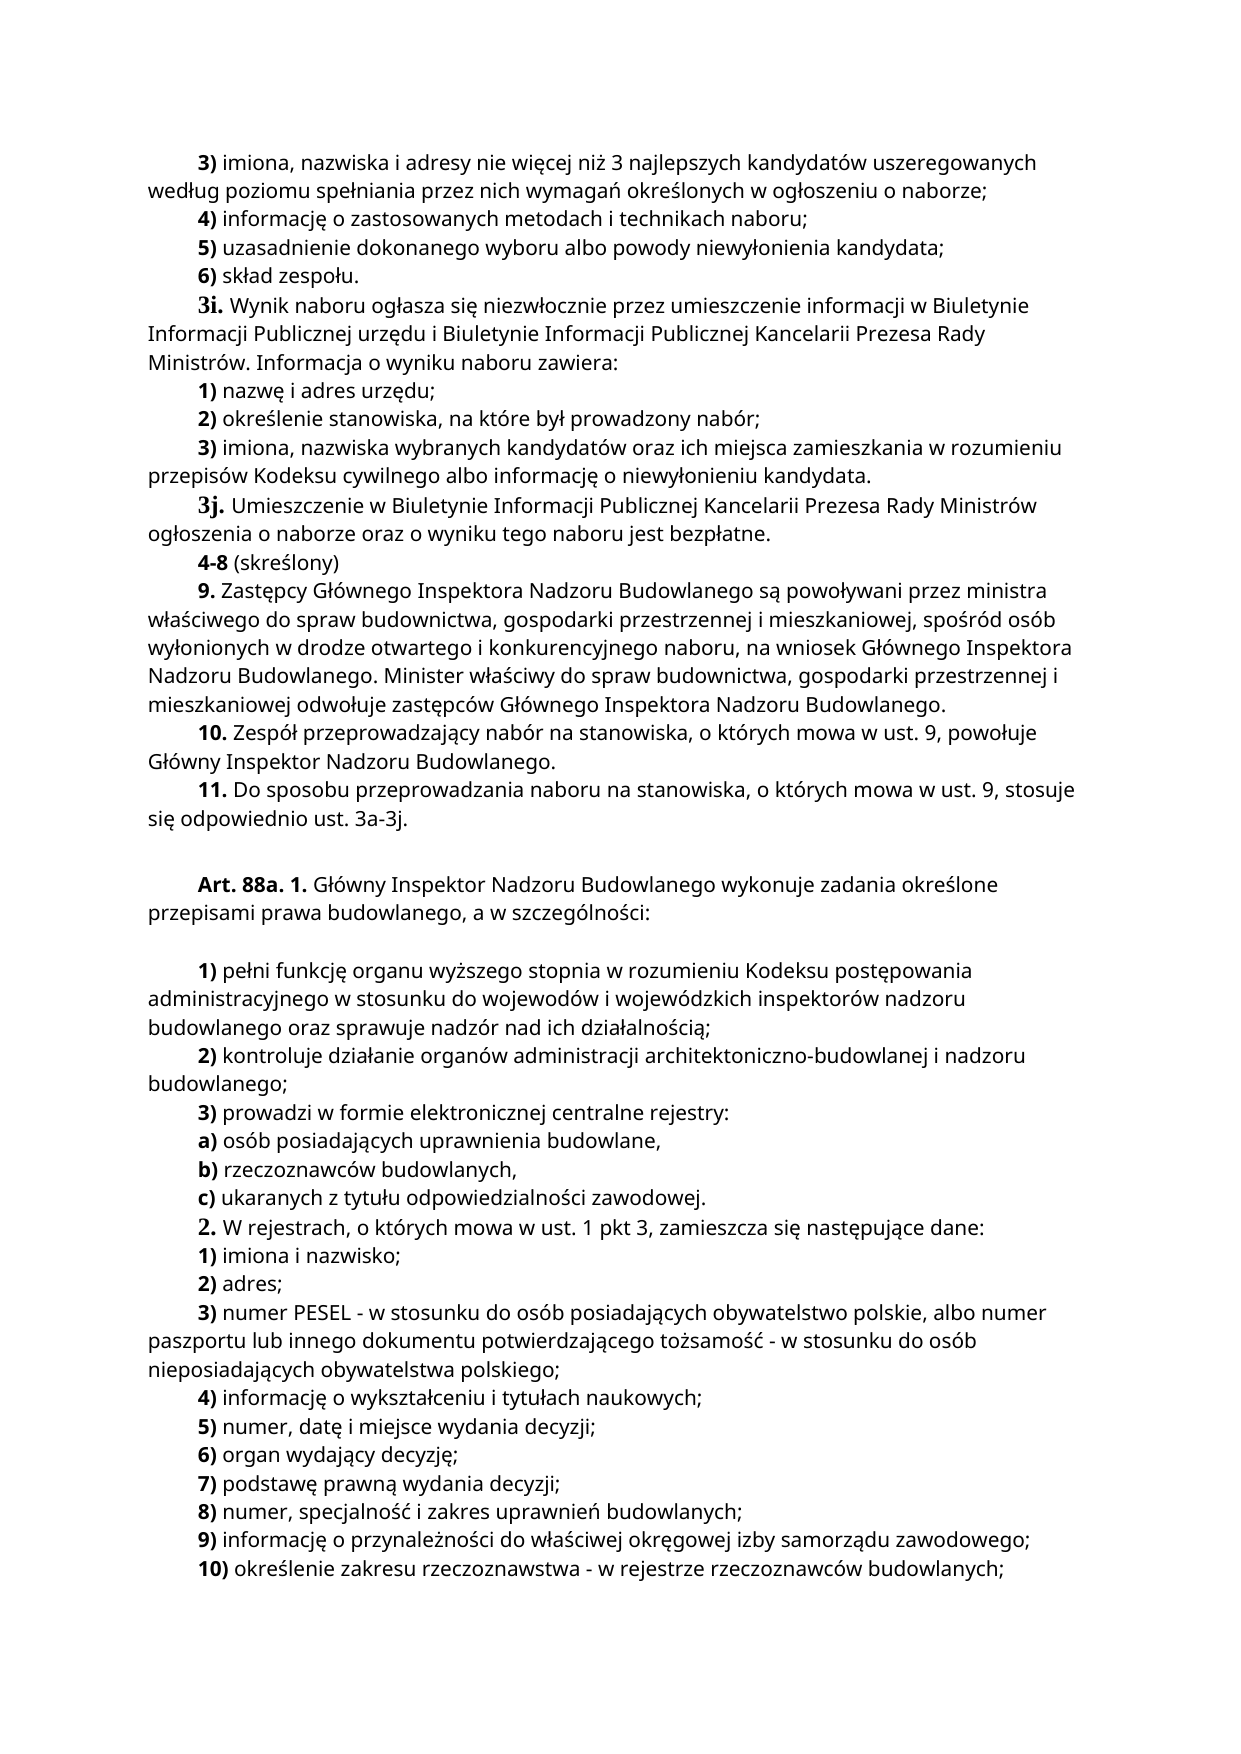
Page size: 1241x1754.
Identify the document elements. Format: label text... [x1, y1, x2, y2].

text 4) informację o zastosowanych metodach i technikach naboru; [148, 204, 1093, 233]
text 1) nazwę i adres urzędu; [148, 376, 1093, 404]
text 7) podstawę prawną wydania decyzji; [148, 1469, 1093, 1497]
text 6) organ wydający decyzję; [148, 1440, 1093, 1469]
text 3) numer PESEL - w stosunku do osób posiadających obywatelstwo polskie, albo numer paszportu lub innego dokumentu potwierdzającego tożsamość - w stosunku do osób nieposiadających obywatelstwa polskiego; [148, 1298, 1093, 1383]
text 3) prowadzi w formie elektronicznej centralne rejestry: [148, 1098, 1093, 1126]
text 9) informację o przynależności do właściwej okręgowej izby samorządu zawodowego; [148, 1526, 1093, 1554]
text 1) imiona i nazwisko; [148, 1241, 1093, 1269]
text 10) określenie zakresu rzeczoznawstwa - w rejestrze rzeczoznawców budowlanych; [148, 1554, 1093, 1582]
text 8) numer, specjalność i zakres uprawnień budowlanych; [148, 1497, 1093, 1526]
text 4-8 (skreślony) [148, 548, 1093, 576]
text 9. Zastępcy Głównego Inspektora Nadzoru Budowlanego są powoływani przez ministra właściwego do spraw budownictwa, gospodarki przestrzennej i mieszkaniowej, spośród osób wyłonionych w drodze otwartego i konkurencyjnego naboru, na wniosek Głównego Inspektora Nadzoru Budowlanego. Minister właściwy do spraw budownictwa, gospodarki przestrzennej i mieszkaniowej odwołuje zastępców Głównego Inspektora Nadzoru Budowlanego. [148, 576, 1093, 718]
text Art. 88a. 1. Główny Inspektor Nadzoru Budowlanego wykonuje zadania określone przepisami prawa budowlanego, a w szczególności: [148, 870, 1093, 927]
text 2. W rejestrach, o których mowa w ust. 1 pkt 3, zamieszcza się następujące dane: [148, 1212, 1093, 1241]
text 3) imiona, nazwiska wybranych kandydatów oraz ich miejsca zamieszkania w rozumieniu przepisów Kodeksu cywilnego albo informację o niewyłonieniu kandydata. [148, 433, 1093, 490]
text 10. Zespół przeprowadzający nabór na stanowiska, o których mowa w ust. 9, powołuje Główny Inspektor Nadzoru Budowlanego. [148, 718, 1093, 775]
text c) ukaranych z tytułu odpowiedzialności zawodowej. [148, 1183, 1093, 1212]
text 3j. Umieszczenie w Biuletynie Informacji Publicznej Kancelarii Prezesa Rady Ministrów ogłoszenia o naborze oraz o wyniku tego naboru jest bezpłatne. [148, 490, 1093, 548]
text 3) imiona, nazwiska i adresy nie więcej niż 3 najlepszych kandydatów uszeregowanych według poziomu spełniania przez nich wymagań określonych w ogłoszeniu o naborze; [148, 148, 1093, 204]
text 4) informację o wykształceniu i tytułach naukowych; [148, 1383, 1093, 1412]
text 2) adres; [148, 1269, 1093, 1298]
text 3i. Wynik naboru ogłasza się niezwłocznie przez umieszczenie informacji w Biuletynie Informacji Publicznej urzędu i Biuletynie Informacji Publicznej Kancelarii Prezesa Rady Ministrów. Informacja o wyniku naboru zawiera: [148, 290, 1093, 376]
text 5) uzasadnienie dokonanego wyboru albo powody niewyłonienia kandydata; [148, 233, 1093, 261]
text 2) kontroluje działanie organów administracji architektoniczno-budowlanej i nadzoru budowlanego; [148, 1041, 1093, 1098]
text 5) numer, datę i miejsce wydania decyzji; [148, 1412, 1093, 1440]
text 2) określenie stanowiska, na które był prowadzony nabór; [148, 404, 1093, 433]
text 11. Do sposobu przeprowadzania naboru na stanowiska, o których mowa w ust. 9, stosuje się odpowiednio ust. 3a-3j. [148, 775, 1093, 832]
text b) rzeczoznawców budowlanych, [148, 1155, 1093, 1183]
text a) osób posiadających uprawnienia budowlane, [148, 1126, 1093, 1155]
text 1) pełni funkcję organu wyższego stopnia w rozumieniu Kodeksu postępowania administracyjnego w stosunku do wojewodów i wojewódzkich inspektorów nadzoru budowlanego oraz sprawuje nadzór nad ich działalnością; [148, 956, 1093, 1041]
text 6) skład zespołu. [148, 261, 1093, 290]
